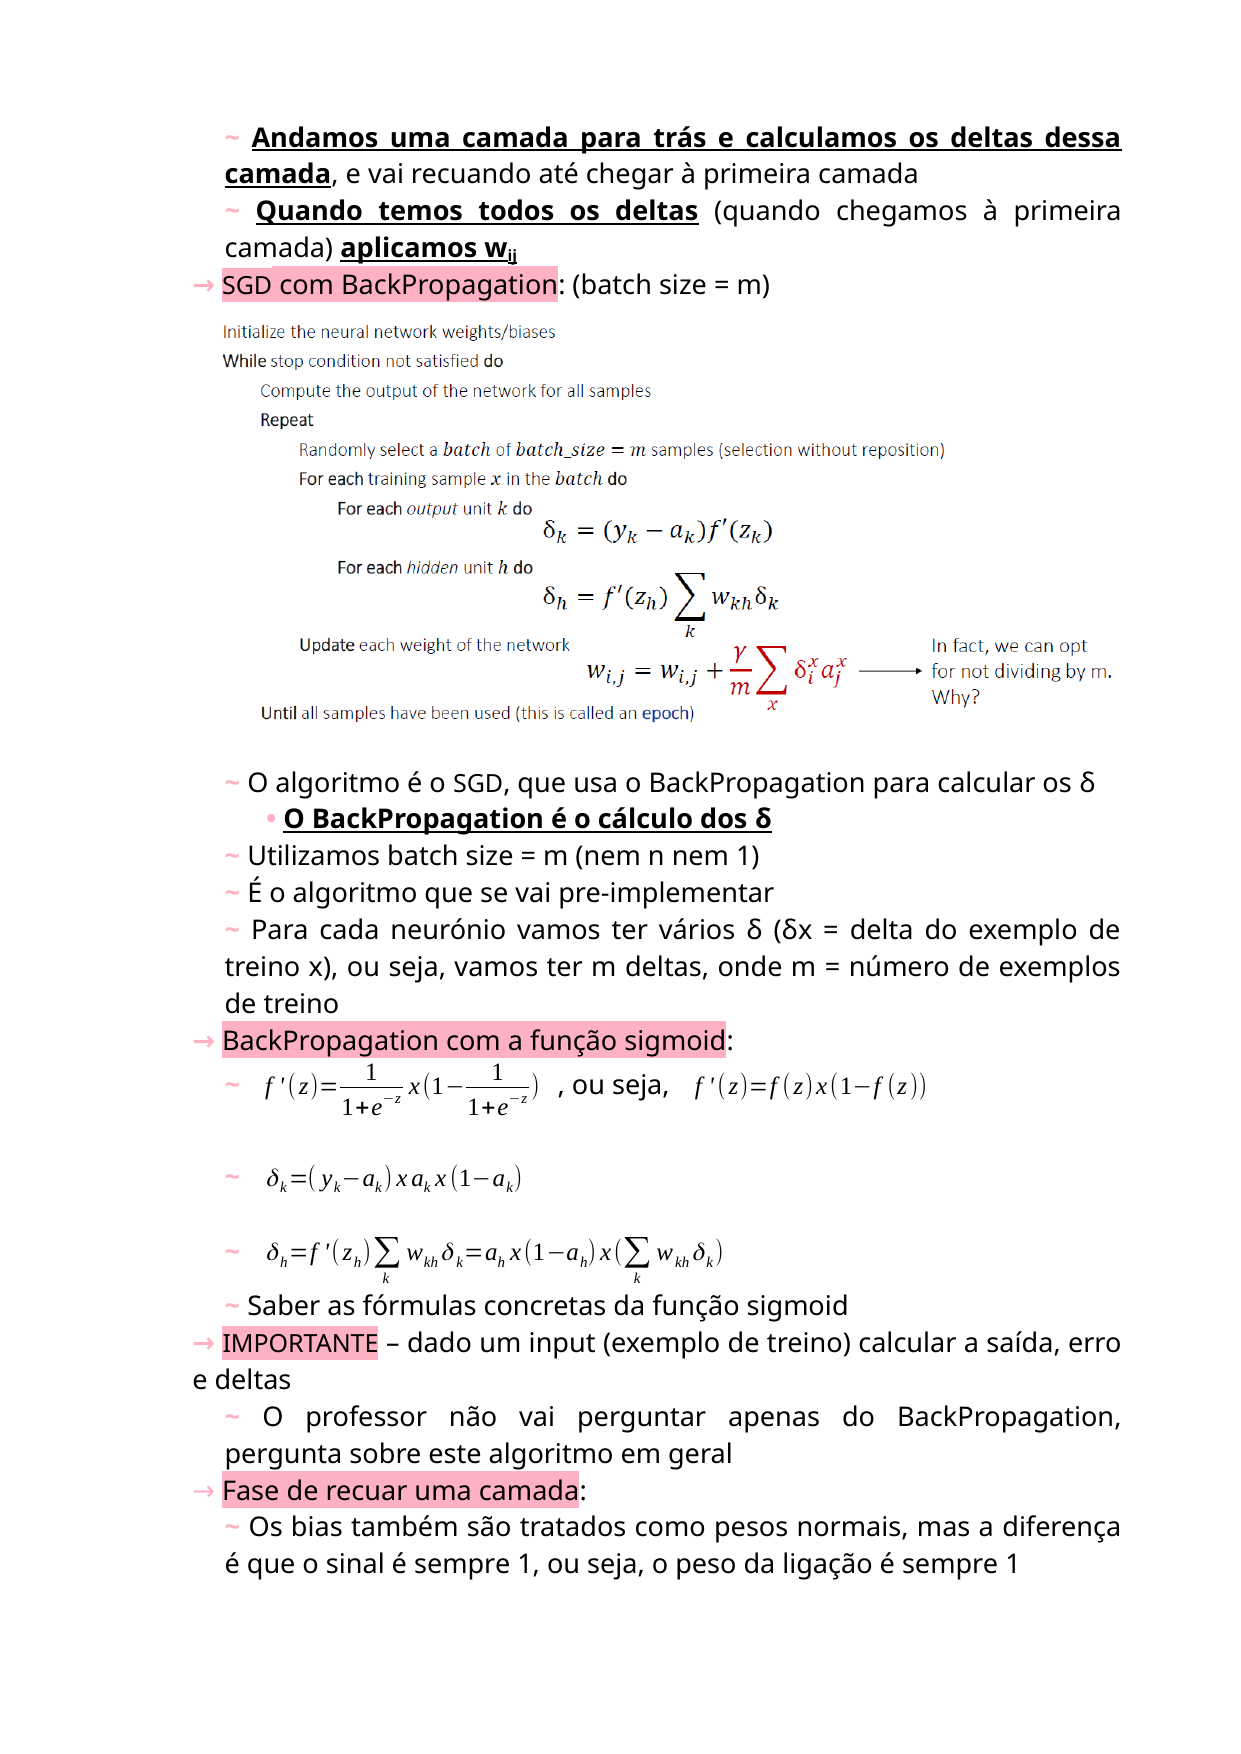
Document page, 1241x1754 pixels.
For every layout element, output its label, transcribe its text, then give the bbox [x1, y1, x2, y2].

text ~ Os bias também são tratados como pesos normais, mas a diferença é que o sinal é sempre 1, ou seja, o peso da ligação é sempre 1 [224, 1508, 1122, 1582]
text ~ Para cada neurónio vamos ter vários δ (δx = delta do exemplo de treino x), ou seja, vamos ter m deltas, onde m = número de exemplos de treino [224, 911, 1122, 1021]
text ~ [224, 1232, 1122, 1287]
text → IMPORTANTE – dado um input (exemplo de treino) calcular a saída, erro e deltas [192, 1323, 1122, 1397]
text ~ Andamos uma camada para trás e calculamos os deltas dessa camada, e vai recuando até chegar à primeira camada [224, 118, 1122, 192]
text → SGD com BackPropagation: (batch size = m) [192, 266, 1122, 302]
text ~ É o algoritmo que se vai pre-implementar [224, 874, 1122, 911]
text ~ O algoritmo é o SGD, que usa o BackPropagation para calcular os δ [224, 763, 1122, 800]
text ~ Utilizamos batch size = m (nem n nem 1) [224, 837, 1122, 874]
text ~ O professor não vai perguntar apenas do BackPropagation, pergunta sobre este algoritmo em geral [224, 1397, 1122, 1471]
text → Fase de recuar uma camada: [192, 1471, 1122, 1508]
picture [216, 319, 1115, 727]
text ~ , ou seja, [224, 1058, 1122, 1121]
text → BackPropagation com a função sigmoid: [192, 1021, 1122, 1058]
text ~ [224, 1157, 1122, 1196]
text • O BackPropagation é o cálculo dos δ [266, 800, 1122, 837]
text ~ Saber as fórmulas concretas da função sigmoid [224, 1287, 1122, 1323]
text ~ Quando temos todos os deltas (quando chegamos à primeira camada) aplicamos wij [224, 192, 1122, 266]
